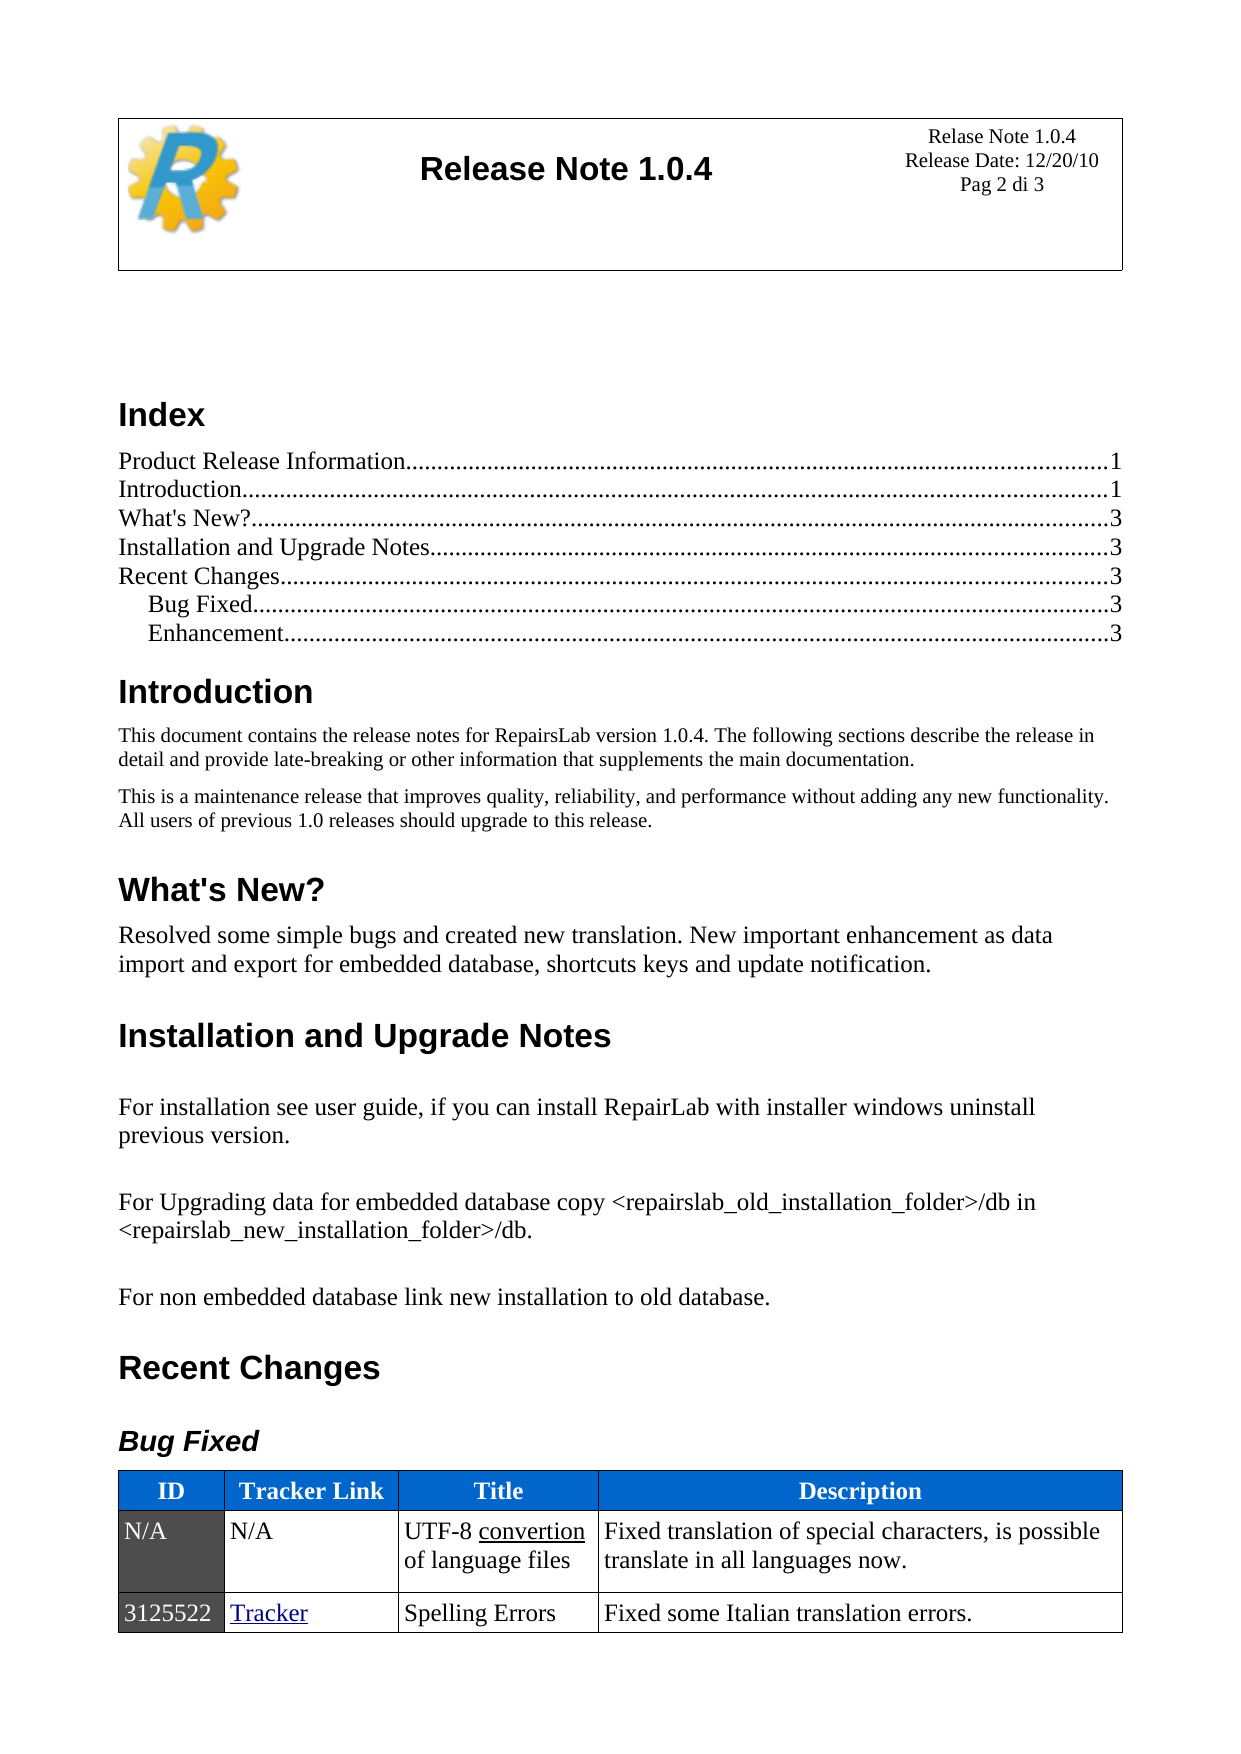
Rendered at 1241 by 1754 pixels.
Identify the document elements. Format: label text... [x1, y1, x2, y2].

subtitle Installation and Upgrade Notes [118, 1016, 1122, 1054]
subtitle Index [118, 395, 1122, 433]
text For non embedded database link new installation to old database. [118, 1282, 1122, 1310]
subtitle Bug Fixed [118, 1424, 1122, 1458]
text Bug Fixed 3 [148, 589, 1122, 618]
text Introduction 1 [118, 474, 1122, 503]
text This is a maintenance release that improves quality, reliability, and performance without adding any new functionality. All users of previous 1.0 releases should upgrade to this release. [118, 784, 1122, 832]
subtitle Introduction [118, 672, 1122, 711]
table_header Title [399, 1471, 598, 1510]
table_cell Fixed some Italian translation errors. [599, 1593, 1122, 1632]
text What's New? 3 [118, 503, 1122, 532]
table_cell Spelling Errors [399, 1593, 598, 1632]
table_cell N/A [119, 1511, 224, 1592]
table_cell Fixed translation of special characters, is possible translate in all languages now. [599, 1511, 1122, 1592]
picture [127, 123, 241, 236]
text Enhancement 3 [148, 618, 1122, 647]
text Recent Changes 3 [118, 561, 1122, 589]
text This document contains the release notes for RepairsLab version 1.0.4. The following sections describe the release in detail and provide late-breaking or other information that supplements the main documentation. [118, 723, 1122, 771]
table_cell UTF-8 convertion of language files [399, 1511, 598, 1592]
table_header Tracker Link [225, 1471, 398, 1510]
table_header ID [119, 1471, 224, 1510]
subtitle What's New? [118, 869, 1122, 908]
text Product Release Information 1 [118, 446, 1122, 474]
table_header Description [599, 1471, 1122, 1510]
table_cell Tracker [225, 1593, 398, 1632]
text For installation see user guide, if you can install RepairLab with installer windows uninstall previous version. [118, 1092, 1122, 1149]
text Resolved some simple bugs and created new translation. New important enhancement as data import and export for embedded database, shortcuts keys and update notification. [118, 921, 1122, 978]
table_cell 3125522 [119, 1593, 224, 1632]
table_cell N/A [225, 1511, 398, 1592]
text For Upgrading data for embedded database copy <repairslab_old_installation_folder>/db in <repairslab_new_installation_folder>/db. [118, 1187, 1122, 1244]
text Installation and Upgrade Notes 3 [118, 532, 1122, 561]
subtitle Recent Changes [118, 1348, 1122, 1387]
